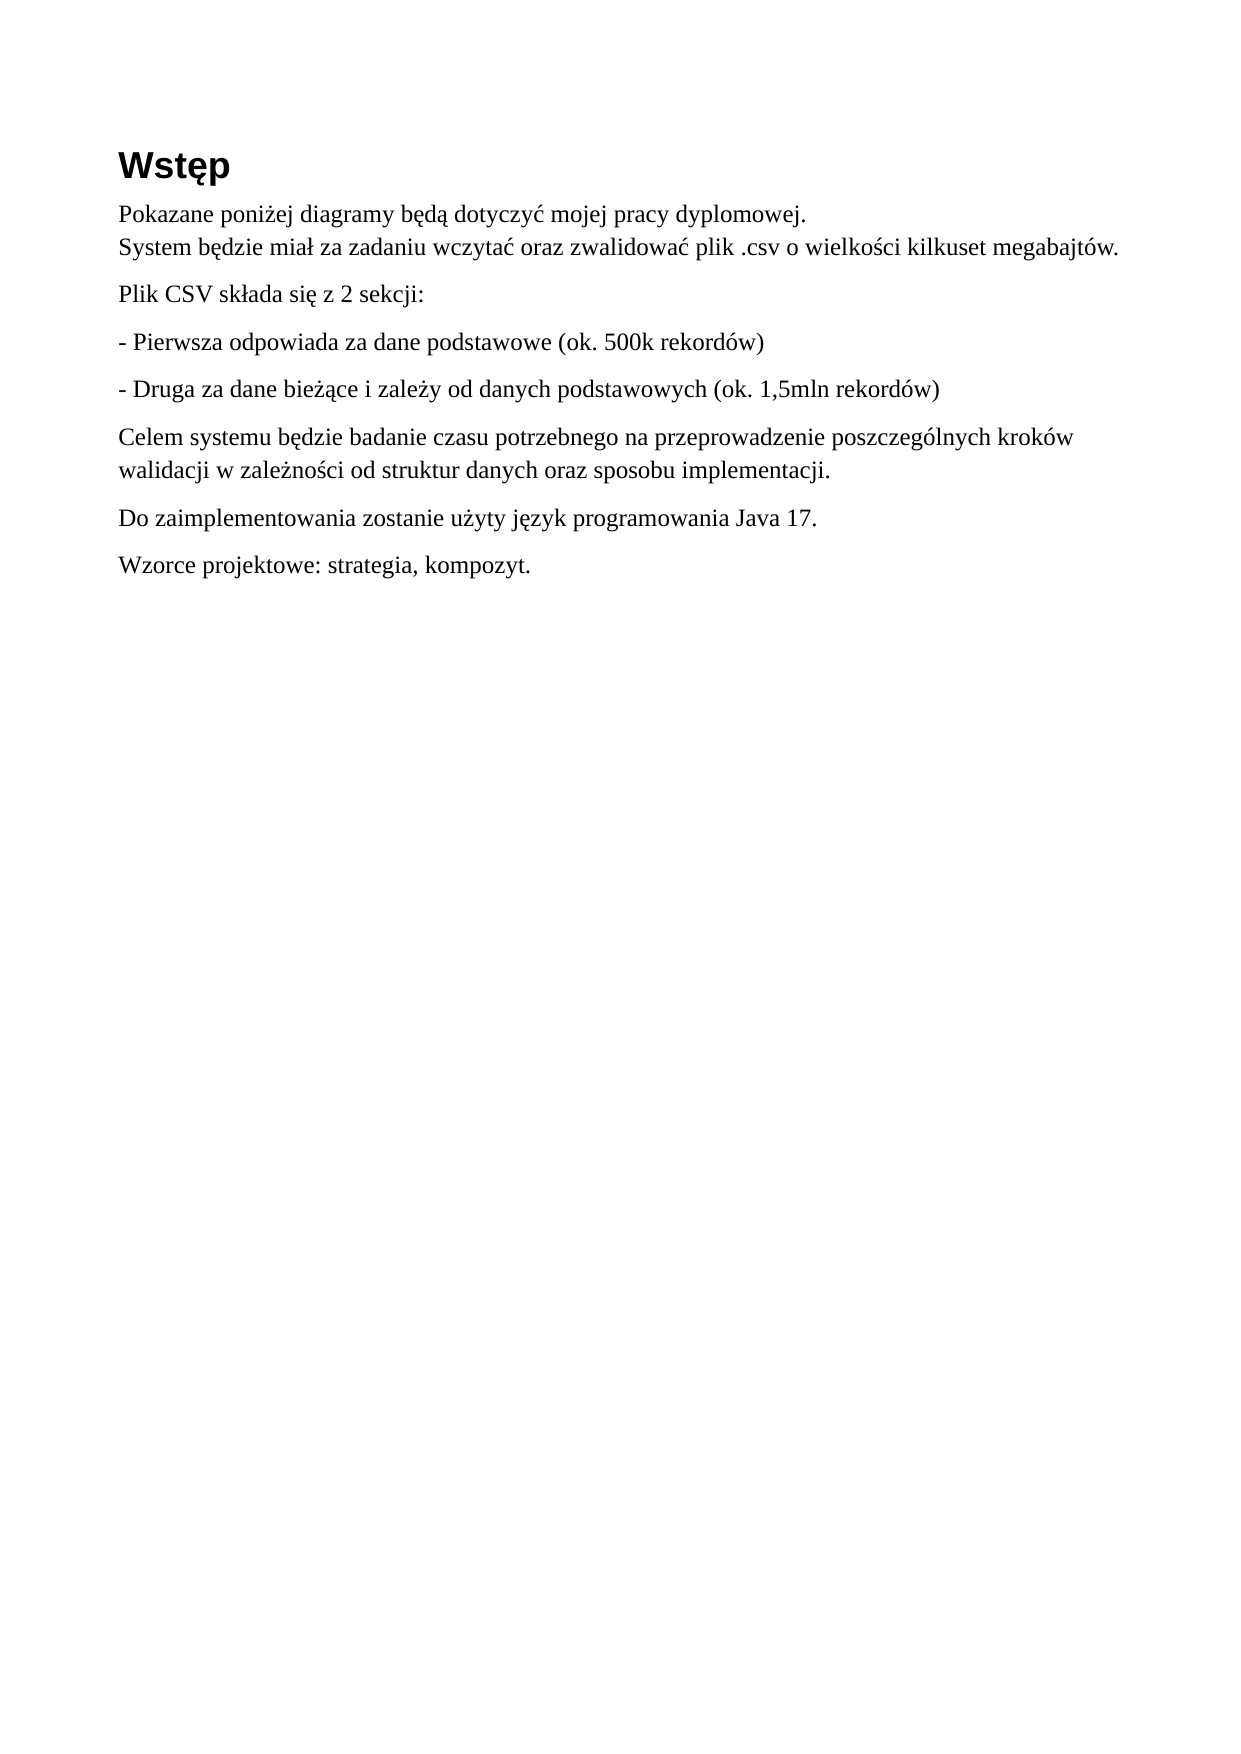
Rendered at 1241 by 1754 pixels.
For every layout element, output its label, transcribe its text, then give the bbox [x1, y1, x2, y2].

text Do zaimplementowania zostanie użyty język programowania Java 17. [118, 503, 1122, 532]
text Wzorce projektowe: strategia, kompozyt. [118, 550, 1122, 579]
text Plik CSV składa się z 2 sekcji: [118, 279, 1122, 308]
text - Pierwsza odpowiada za dane podstawowe (ok. 500k rekordów) [118, 327, 1122, 356]
subtitle Wstęp [118, 143, 1122, 186]
text Pokazane poniżej diagramy będą dotyczyć mojej pracy dyplomowej. System będzie miał za zadaniu wczytać oraz zwalidować plik .csv o wielkości kilkuset megabajtów. [118, 199, 1122, 261]
text Celem systemu będzie badanie czasu potrzebnego na przeprowadzenie poszczególnych kroków walidacji w zależności od struktur danych oraz sposobu implementacji. [118, 422, 1122, 484]
text - Druga za dane bieżące i zależy od danych podstawowych (ok. 1,5mln rekordów) [118, 374, 1122, 403]
